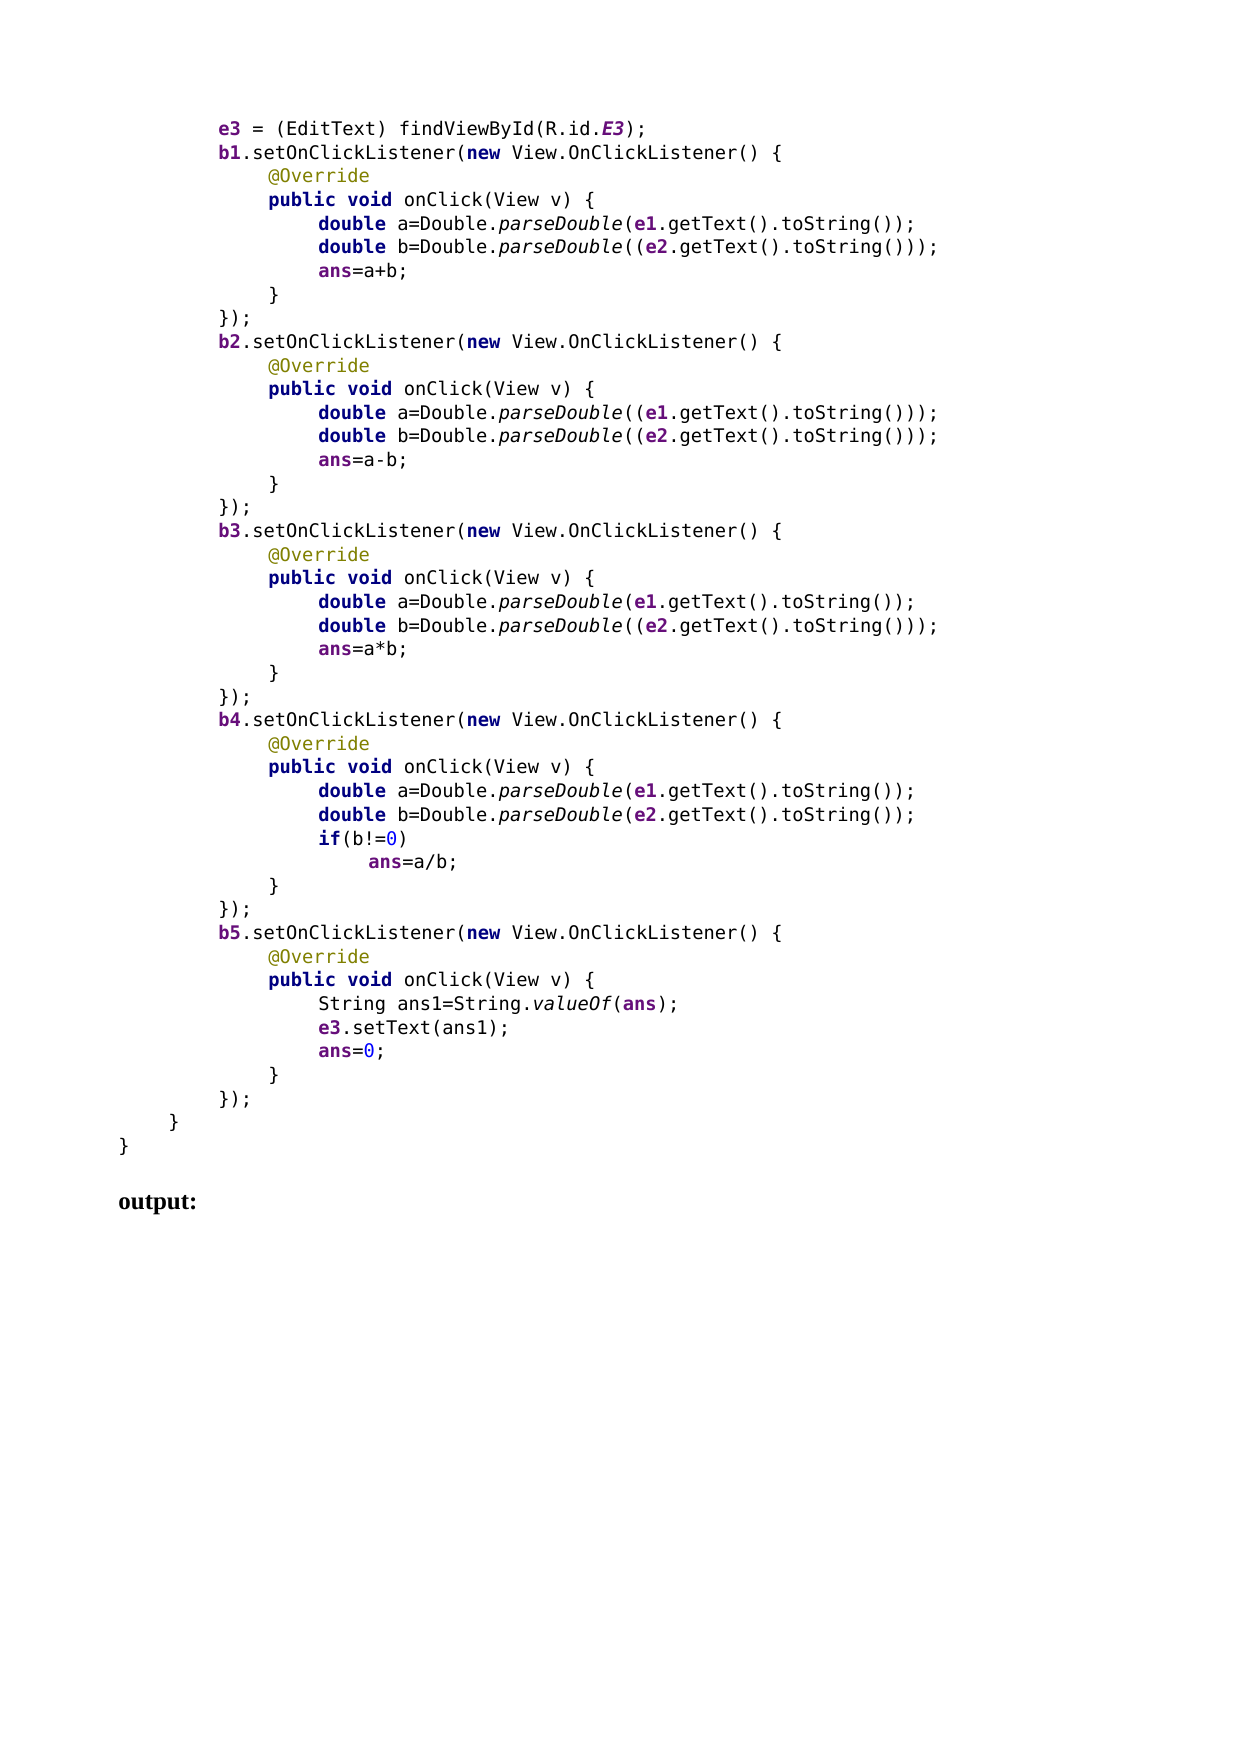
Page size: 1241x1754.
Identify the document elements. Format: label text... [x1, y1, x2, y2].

text ans=a*b; [118, 638, 1122, 662]
text @Override [118, 165, 1122, 189]
text b4.setOnClickListener(new View.OnClickListener() { [118, 709, 1122, 733]
text @Override [118, 544, 1122, 567]
text if(b!=0) [118, 827, 1122, 851]
text } [118, 1064, 1122, 1088]
text ans=a+b; [118, 260, 1122, 284]
text }); [118, 898, 1122, 922]
text double b=Double.parseDouble((e2.getText().toString())); [118, 615, 1122, 638]
text } [118, 284, 1122, 307]
text } [118, 662, 1122, 686]
text double a=Double.parseDouble(e1.getText().toString()); [118, 591, 1122, 615]
text e3 = (EditText) findViewById(R.id.E3); [118, 118, 1122, 142]
text b5.setOnClickListener(new View.OnClickListener() { [118, 922, 1122, 946]
text }); [118, 496, 1122, 520]
text public void onClick(View v) { [118, 567, 1122, 591]
text }); [118, 686, 1122, 709]
text }); [118, 1088, 1122, 1111]
text public void onClick(View v) { [118, 969, 1122, 993]
text } [118, 1135, 1122, 1157]
text double a=Double.parseDouble((e1.getText().toString())); [118, 402, 1122, 426]
text double a=Double.parseDouble(e1.getText().toString()); [118, 213, 1122, 236]
text ans=a-b; [118, 449, 1122, 473]
text @Override [118, 354, 1122, 378]
text }); [118, 307, 1122, 331]
text public void onClick(View v) { [118, 378, 1122, 402]
text @Override [118, 946, 1122, 969]
text String ans1=String.valueOf(ans); [118, 993, 1122, 1017]
text public void onClick(View v) { [118, 189, 1122, 213]
text double b=Double.parseDouble(e2.getText().toString()); [118, 804, 1122, 827]
text double a=Double.parseDouble(e1.getText().toString()); [118, 780, 1122, 804]
text output: [118, 1186, 1122, 1215]
text @Override [118, 733, 1122, 757]
text ans=a/b; [118, 851, 1122, 875]
text b3.setOnClickListener(new View.OnClickListener() { [118, 520, 1122, 544]
text b2.setOnClickListener(new View.OnClickListener() { [118, 331, 1122, 354]
text b1.setOnClickListener(new View.OnClickListener() { [118, 142, 1122, 165]
text public void onClick(View v) { [118, 757, 1122, 780]
text double b=Double.parseDouble((e2.getText().toString())); [118, 426, 1122, 449]
text ans=0; [118, 1040, 1122, 1064]
text } [118, 1111, 1122, 1135]
text e3.setText(ans1); [118, 1017, 1122, 1040]
text } [118, 875, 1122, 898]
text double b=Double.parseDouble((e2.getText().toString())); [118, 236, 1122, 260]
text } [118, 473, 1122, 496]
